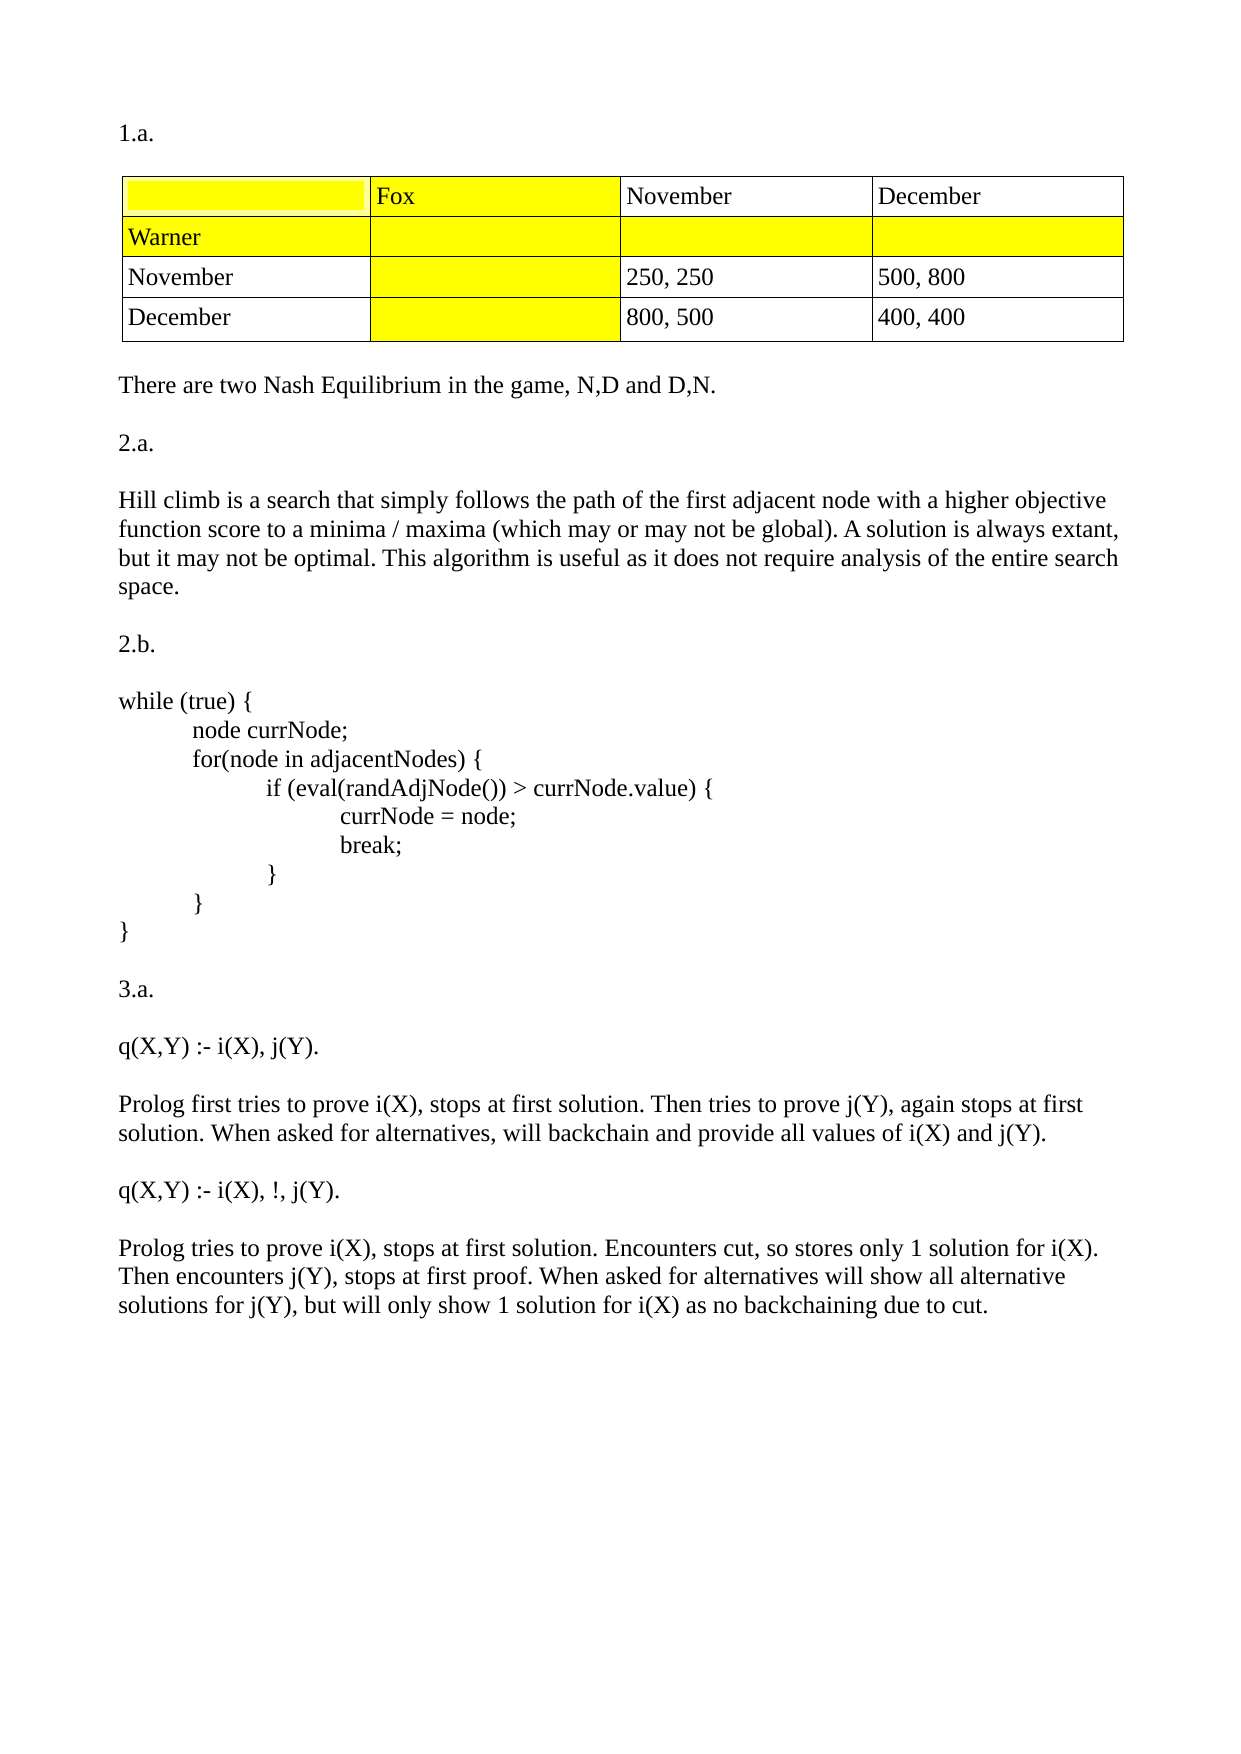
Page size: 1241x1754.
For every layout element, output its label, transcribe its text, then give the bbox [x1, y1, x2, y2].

text currNode = node; [118, 801, 1122, 830]
text Hill climb is a search that simply follows the path of the first adjacent node with a higher objective function score to a minima / maxima (which may or may not be global). A solution is always extant, but it may not be optimal. This algorithm is useful as it does not require analysis of the entire search space. [118, 485, 1122, 600]
text Prolog first tries to prove i(X), stops at first solution. Then tries to prove j(Y), again stops at first solution. When asked for alternatives, will backchain and provide all values of i(X) and j(Y). [118, 1089, 1122, 1146]
table_cell [371, 298, 620, 341]
table_cell [873, 217, 1123, 256]
text } [118, 859, 1122, 888]
text 2.b. [118, 629, 1122, 658]
table_cell December [123, 298, 370, 341]
table_cell November [123, 257, 370, 297]
text 2.a. [118, 428, 1122, 456]
text q(X,Y) :- i(X), j(Y). [118, 1031, 1122, 1060]
table_cell [371, 217, 620, 256]
table_cell 400, 400 [873, 298, 1123, 341]
text Prolog tries to prove i(X), stops at first solution. Encounters cut, so stores only 1 solution for i(X). Then encounters j(Y), stops at first proof. When asked for alternatives will show all alternative solutions for j(Y), but will only show 1 solution for i(X) as no backchaining due to cut. [118, 1233, 1122, 1319]
text } [118, 916, 1122, 945]
text while (true) { [118, 686, 1122, 715]
table_header November [621, 177, 872, 216]
table_cell 250, 250 [621, 257, 872, 297]
table_header Fox [371, 177, 620, 216]
text } [118, 888, 1122, 916]
table_header [123, 177, 370, 216]
text if (eval(randAdjNode()) > currNode.value) { [118, 773, 1122, 801]
text q(X,Y) :- i(X), !, j(Y). [118, 1175, 1122, 1204]
table_cell 800, 500 [621, 298, 872, 341]
table_header December [873, 177, 1123, 216]
table_cell 500, 800 [873, 257, 1123, 297]
text 3.a. [118, 974, 1122, 1003]
text There are two Nash Equilibrium in the game, N,D and D,N. [118, 370, 1122, 399]
table_cell Warner [123, 217, 370, 256]
text break; [118, 830, 1122, 859]
text 1.a. [118, 118, 1122, 147]
table_cell [621, 217, 872, 256]
text for(node in adjacentNodes) { [118, 744, 1122, 773]
table_cell [371, 257, 620, 297]
text node currNode; [118, 715, 1122, 744]
